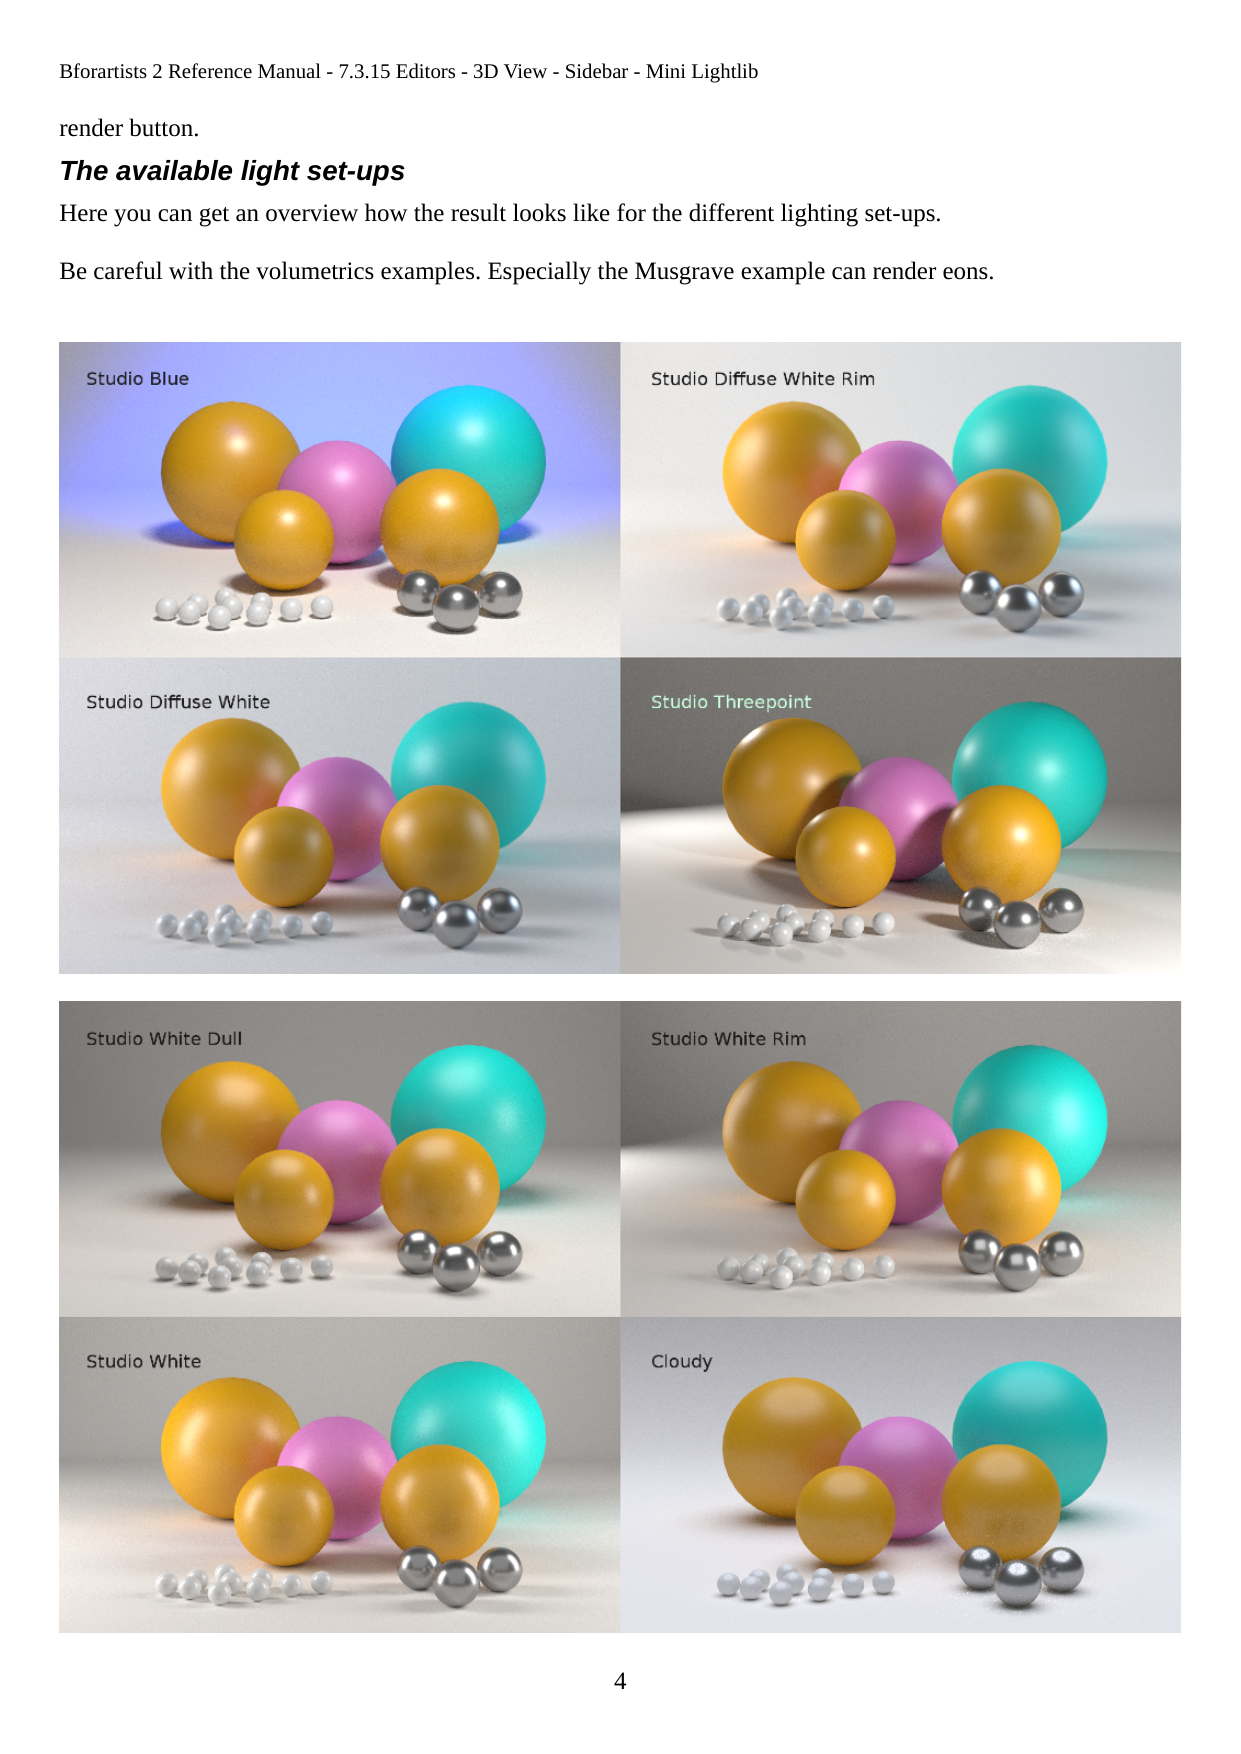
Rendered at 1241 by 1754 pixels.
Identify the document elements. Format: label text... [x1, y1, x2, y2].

text Here you can get an overview how the result looks like for the different lighting set-ups. [59, 198, 1181, 227]
text render button. [59, 113, 1181, 141]
subtitle The available light set-ups [59, 154, 1181, 186]
text Be careful with the volumetrics examples. Especially the Musgrave example can render eons. [59, 256, 1181, 284]
picture [59, 342, 1182, 974]
picture [59, 1001, 1182, 1633]
